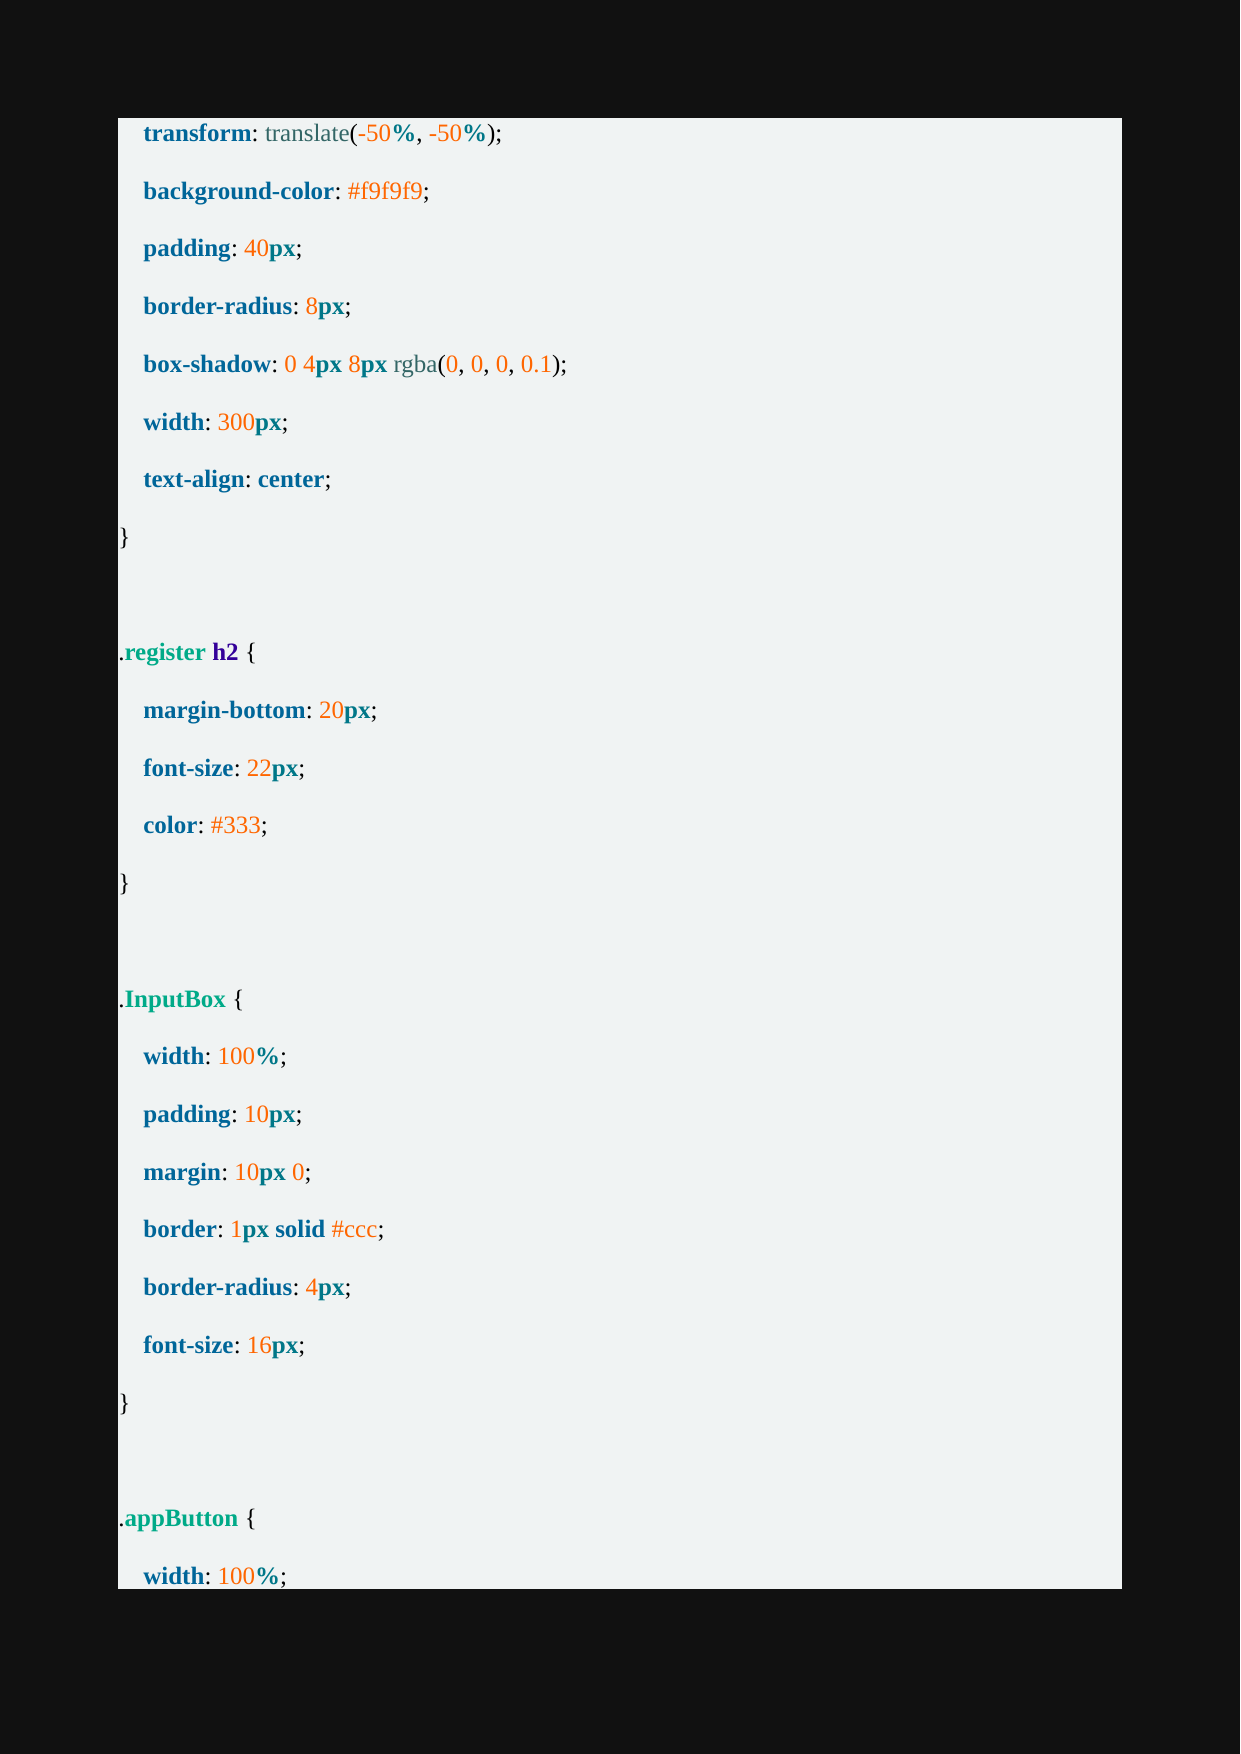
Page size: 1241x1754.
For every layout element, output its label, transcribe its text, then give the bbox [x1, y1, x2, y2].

text background-color: #f9f9f9; [118, 176, 1122, 204]
text font-size: 16px; [118, 1330, 1122, 1359]
text } [118, 868, 1122, 897]
text transform: translate(-50%, -50%); [118, 118, 1122, 147]
text box-shadow: 0 4px 8px rgba(0, 0, 0, 0.1); [118, 349, 1122, 378]
text .register h2 { [118, 637, 1122, 666]
text padding: 10px; [118, 1099, 1122, 1128]
text } [118, 522, 1122, 551]
text width: 100%; [118, 1561, 1122, 1589]
text margin: 10px 0; [118, 1157, 1122, 1186]
text .appButton { [118, 1503, 1122, 1532]
text color: #333; [118, 811, 1122, 839]
text text-align: center; [118, 464, 1122, 493]
text padding: 40px; [118, 233, 1122, 262]
text margin-bottom: 20px; [118, 695, 1122, 724]
text width: 300px; [118, 407, 1122, 435]
text width: 100%; [118, 1041, 1122, 1070]
text font-size: 22px; [118, 753, 1122, 782]
text .InputBox { [118, 984, 1122, 1012]
text border: 1px solid #ccc; [118, 1214, 1122, 1243]
text border-radius: 8px; [118, 291, 1122, 320]
text } [118, 1388, 1122, 1416]
text border-radius: 4px; [118, 1272, 1122, 1301]
